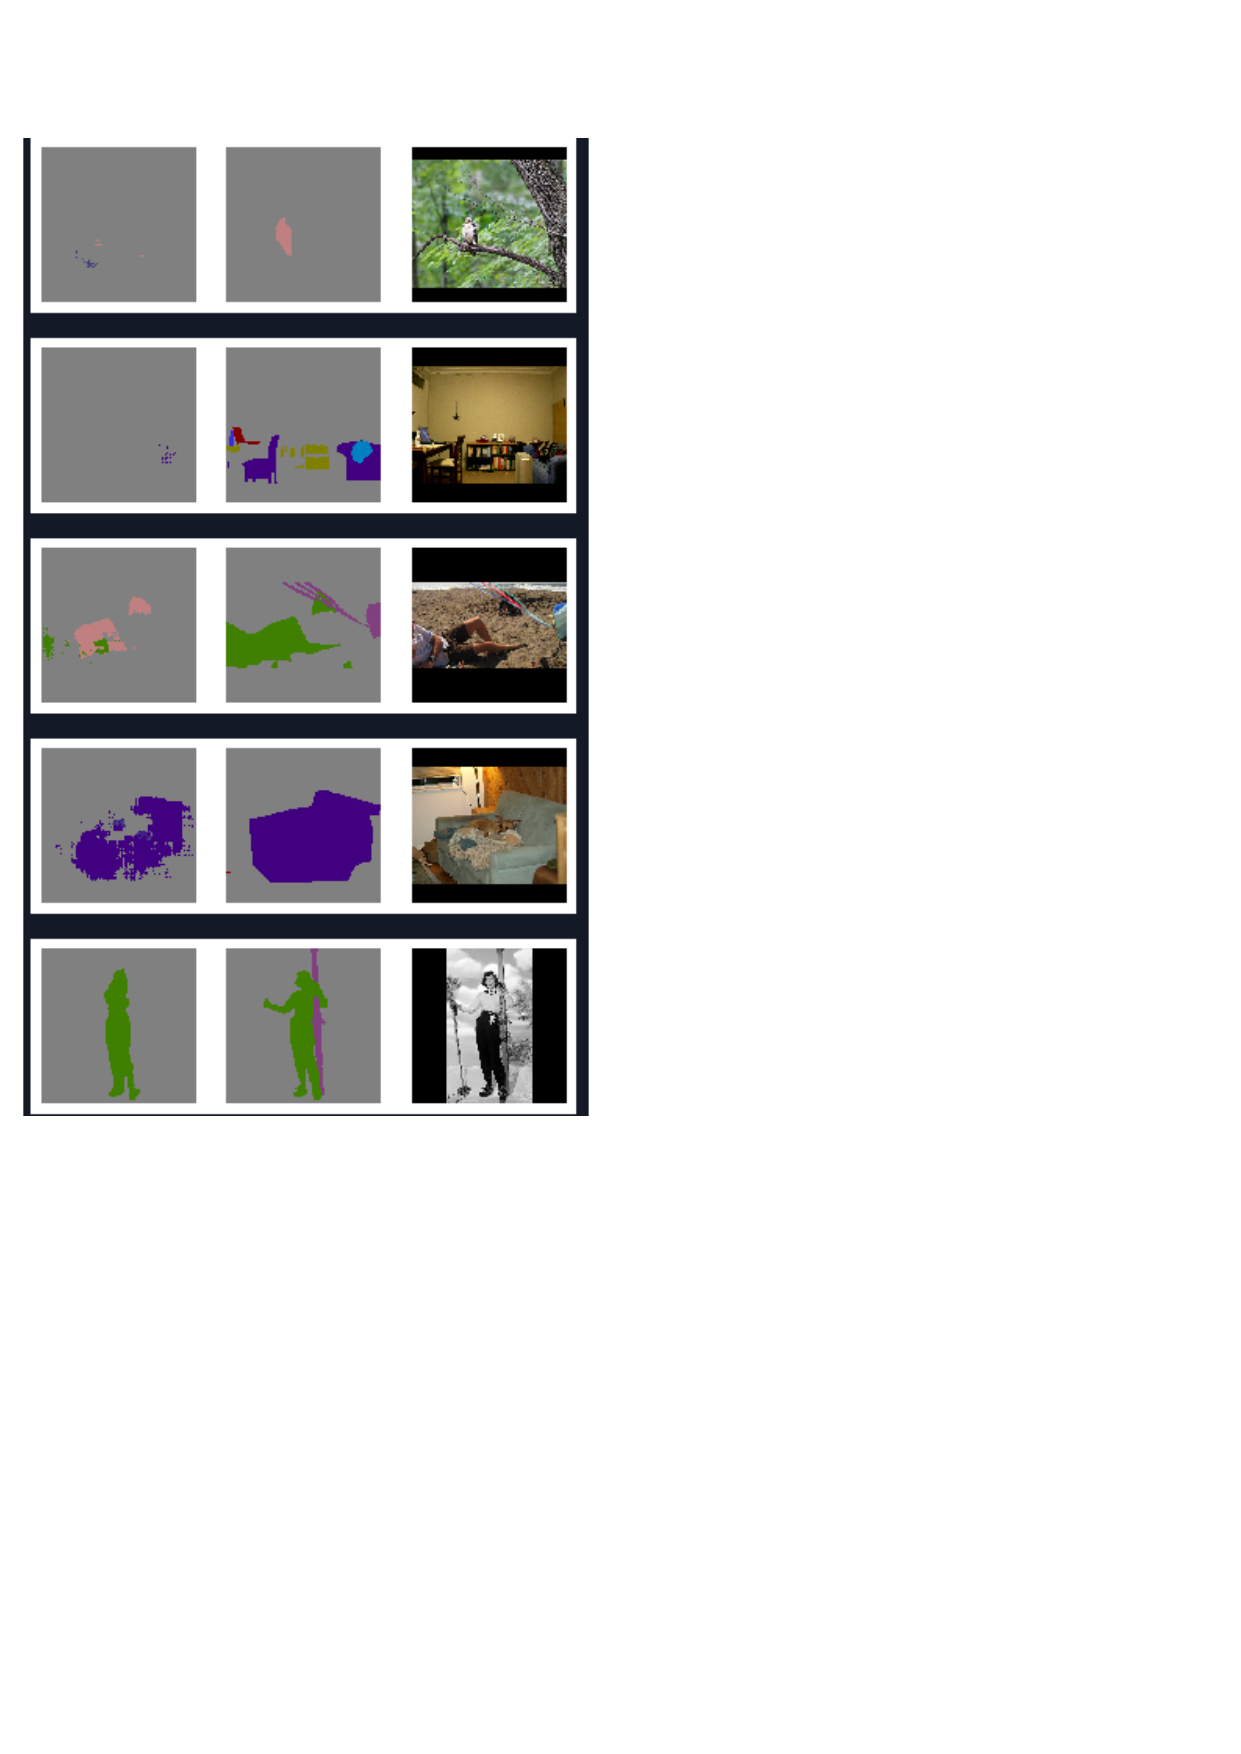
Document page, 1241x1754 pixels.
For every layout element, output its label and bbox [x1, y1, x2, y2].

picture [23, 138, 589, 1116]
